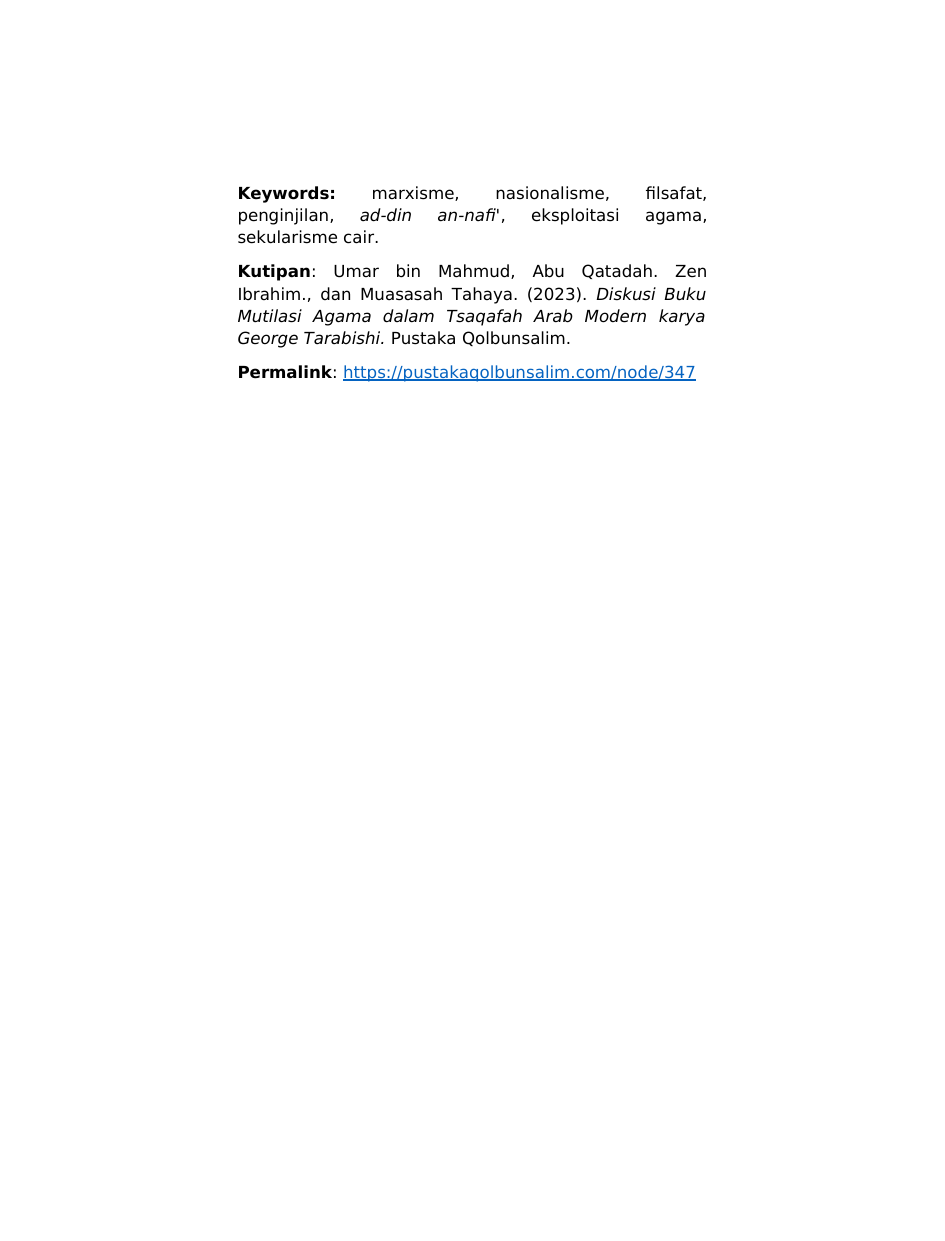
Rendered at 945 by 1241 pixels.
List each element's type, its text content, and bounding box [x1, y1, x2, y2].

text Keywords: marxisme, nasionalisme, filsafat, penginjilan, ad-din an-nafi', eksploitasi agama, sekularisme cair. [237, 184, 708, 248]
text Permalink: https://pustakaqolbunsalim.com/node/347 [237, 363, 708, 382]
text Kutipan: Umar bin Mahmud, Abu Qatadah. Zen Ibrahim., dan Muasasah Tahaya. (2023). Diskusi Buku Mutilasi Agama dalam Tsaqafah Arab Modern karya George Tarabishi. Pustaka Qolbunsalim. [237, 262, 708, 348]
